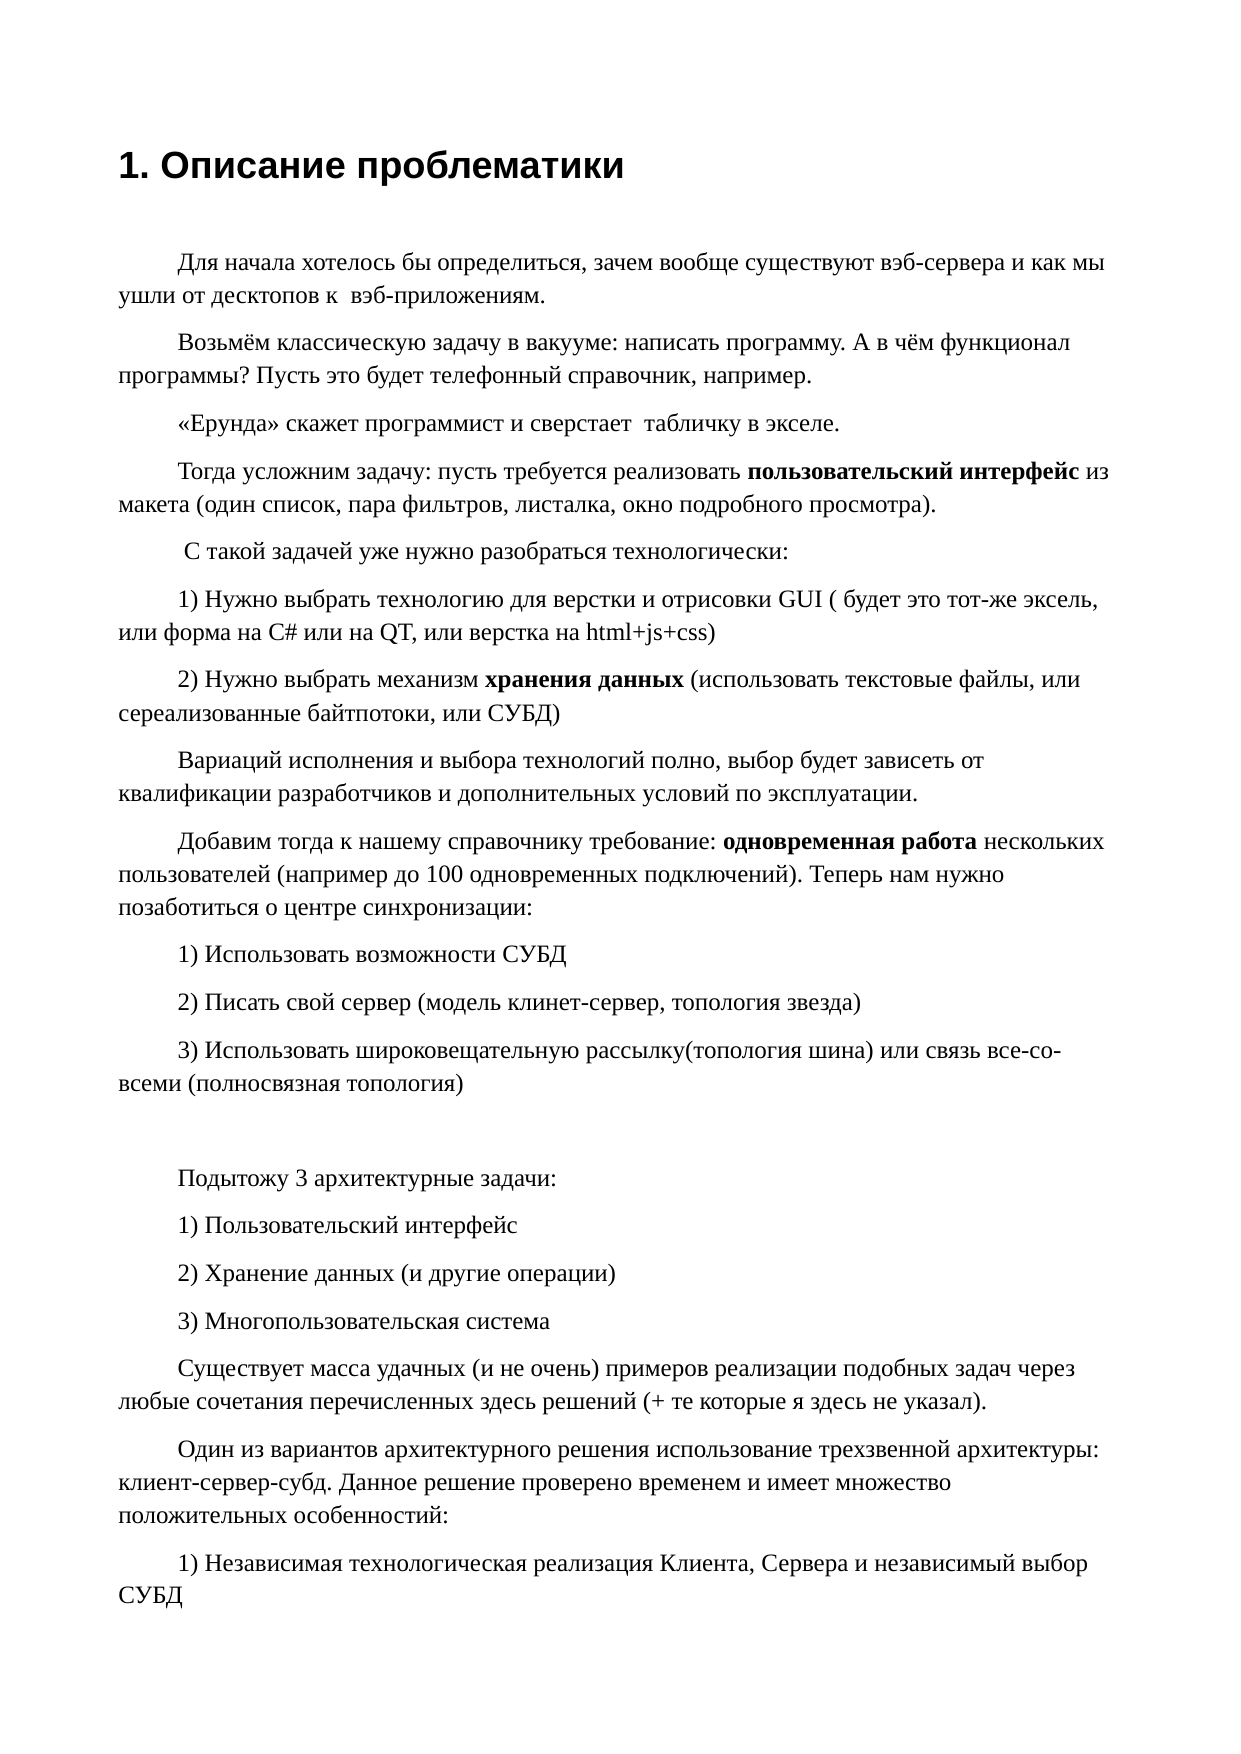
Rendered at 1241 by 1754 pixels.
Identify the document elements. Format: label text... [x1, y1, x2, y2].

text С такой задачей уже нужно разобраться технологически: [118, 536, 1122, 565]
text Для начала хотелось бы определиться, зачем вообще существуют вэб-сервера и как мы ушли от десктопов к вэб-приложениям. [118, 247, 1122, 309]
text 3) Многопользовательская система [118, 1306, 1122, 1334]
subtitle 1. Описание проблематики [118, 143, 1122, 187]
text Добавим тогда к нашему справочнику требование: одновременная работа нескольких пользователей (например до 100 одновременных подключений). Теперь нам нужно позаботиться о центре синхронизации: [118, 826, 1122, 921]
text 1) Независимая технологическая реализация Клиента, Сервера и независимый выбор СУБД [118, 1548, 1122, 1609]
text 3) Использовать широковещательную рассылку(топология шина) или связь все-со-всеми (полносвязная топология) [118, 1035, 1122, 1096]
text Подытожу 3 архитектурные задачи: [118, 1163, 1122, 1192]
text 2) Хранение данных (и другие операции) [118, 1258, 1122, 1287]
text «Ерунда» скажет программист и сверстает табличку в экселе. [118, 408, 1122, 437]
text Существует масса удачных (и не очень) примеров реализации подобных задач через любые сочетания перечисленных здесь решений (+ те которые я здесь не указал). [118, 1353, 1122, 1415]
text 1) Нужно выбрать технологию для верстки и отрисовки GUI ( будет это тот-же эксель, или форма на C# или на QT, или верстка на html+js+css) [118, 584, 1122, 646]
text 1) Использовать возможности СУБД [118, 939, 1122, 968]
text Один из вариантов архитектурного решения использование трехзвенной архитектуры: клиент-сервер-субд. Данное решение проверено временем и имеет множество положительных особенностий: [118, 1434, 1122, 1529]
text Возьмём классическую задачу в вакууме: написать программу. А в чём функционал программы? Пусть это будет телефонный справочник, например. [118, 327, 1122, 389]
text 2) Писать свой сервер (модель клинет-сервер, топология звезда) [118, 987, 1122, 1016]
text Тогда усложним задачу: пусть требуется реализовать пользовательский интерфейс из макета (один список, пара фильтров, листалка, окно подробного просмотра). [118, 456, 1122, 517]
text Вариаций исполнения и выбора технологий полно, выбор будет зависеть от квалификации разработчиков и дополнительных условий по эксплуатации. [118, 745, 1122, 807]
text 2) Нужно выбрать механизм хранения данных (использовать текстовые файлы, или сереализованные байтпотоки, или СУБД) [118, 664, 1122, 726]
text 1) Пользовательский интерфейс [118, 1211, 1122, 1239]
